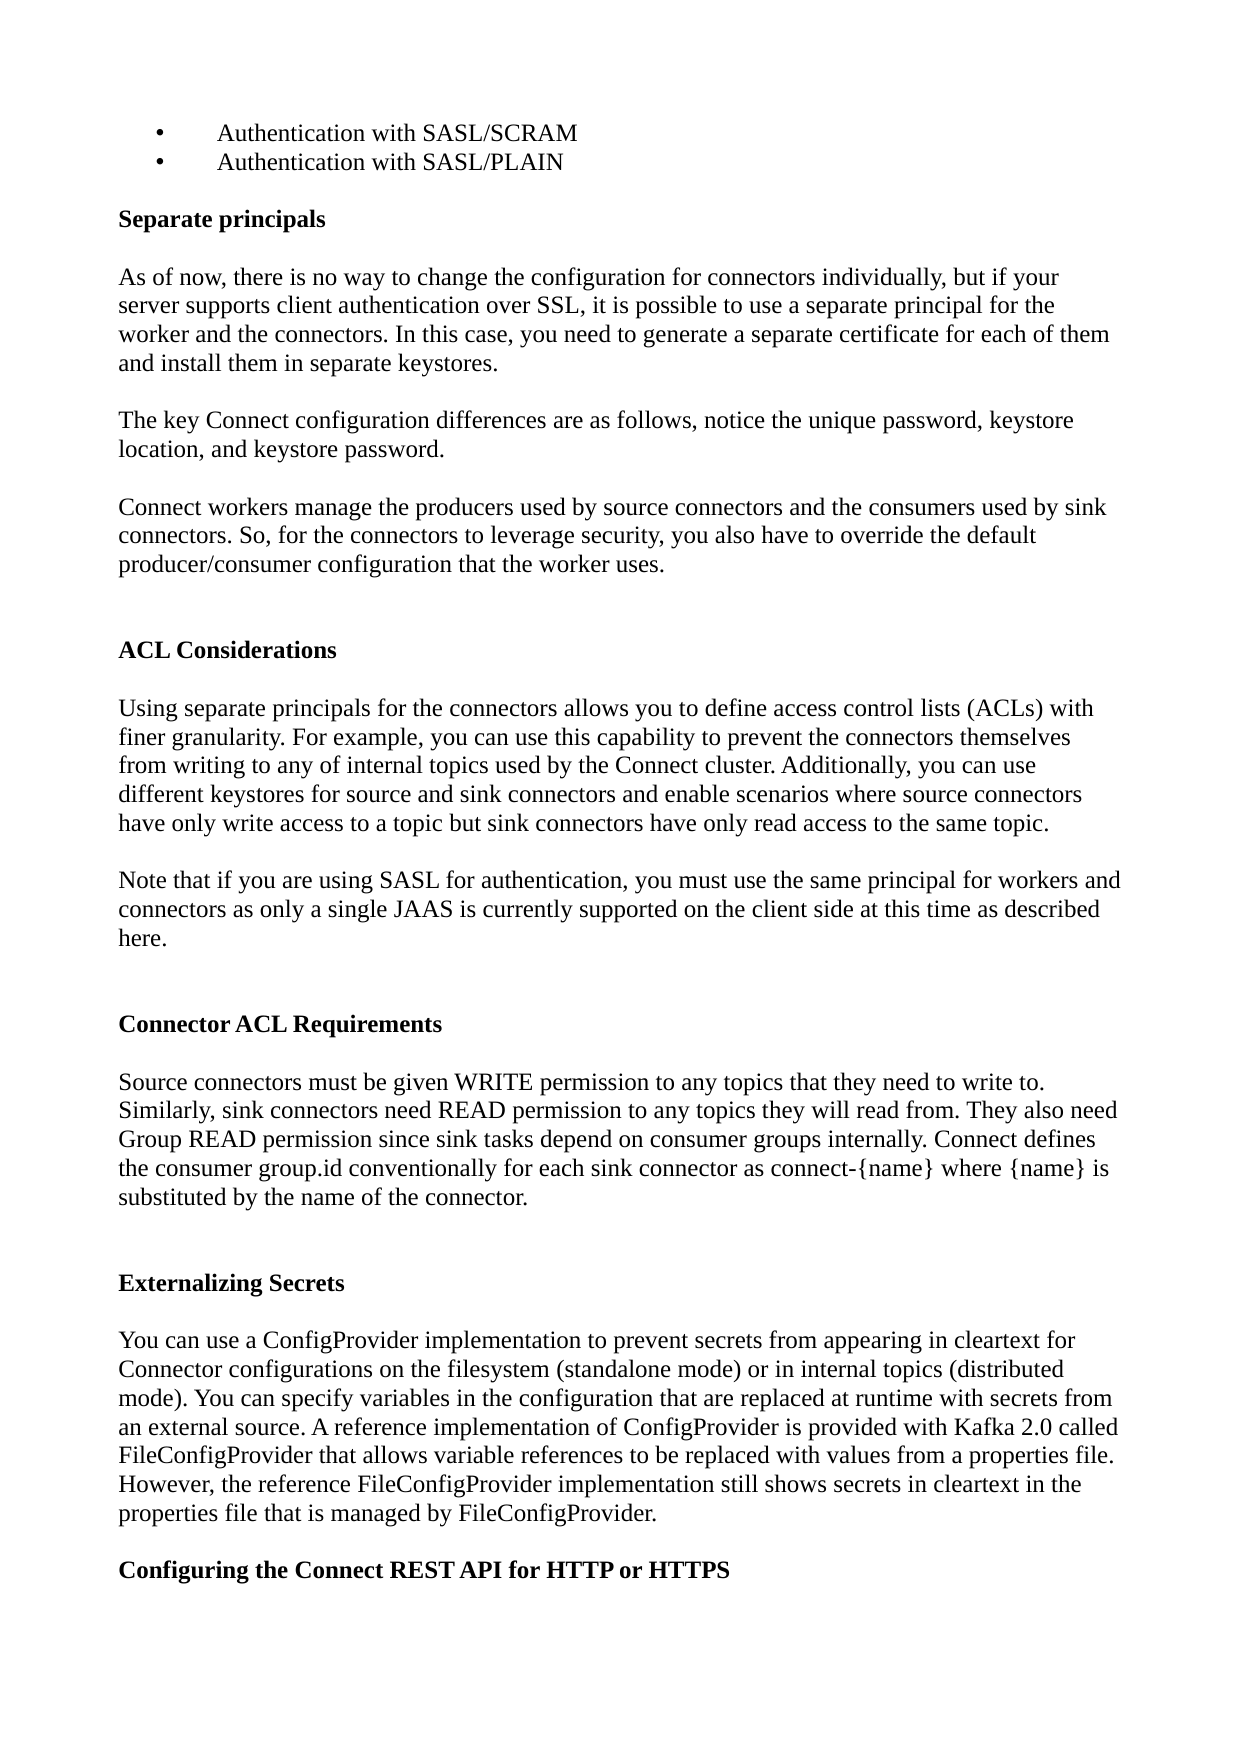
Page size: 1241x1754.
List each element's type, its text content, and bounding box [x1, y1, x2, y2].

text Connect workers manage the producers used by source connectors and the consumers used by sink connectors. So, for the connectors to leverage security, you also have to override the default producer/consumer configuration that the worker uses. [118, 492, 1122, 578]
text The key Connect configuration differences are as follows, notice the unique password, keystore location, and keystore password. [118, 406, 1122, 463]
text As of now, there is no way to change the configuration for connectors individually, but if your server supports client authentication over SSL, it is possible to use a separate principal for the worker and the connectors. In this case, you need to generate a separate certificate for each of them and install them in separate keystores. [118, 262, 1122, 377]
list Authentication with SASL/SCRAM [156, 118, 1122, 147]
text Using separate principals for the connectors allows you to define access control lists (ACLs) with finer granularity. For example, you can use this capability to prevent the connectors themselves from writing to any of internal topics used by the Connect cluster. Additionally, you can use different keystores for source and sink connectors and enable scenarios where source connectors have only write access to a topic but sink connectors have only read access to the same topic. [118, 693, 1122, 837]
text Configuring the Connect REST API for HTTP or HTTPS [118, 1556, 1122, 1584]
text Note that if you are using SASL for authentication, you must use the same principal for workers and connectors as only a single JAAS is currently supported on the client side at this time as described here. [118, 866, 1122, 952]
text Separate principals [118, 204, 1122, 233]
text Externalizing Secrets [118, 1268, 1122, 1297]
text You can use a ConfigProvider implementation to prevent secrets from appearing in cleartext for Connector configurations on the filesystem (standalone mode) or in internal topics (distributed mode). You can specify variables in the configuration that are replaced at runtime with secrets from an external source. A reference implementation of ConfigProvider is provided with Kafka 2.0 called FileConfigProvider that allows variable references to be replaced with values from a properties file. However, the reference FileConfigProvider implementation still shows secrets in cleartext in the properties file that is managed by FileConfigProvider. [118, 1326, 1122, 1527]
text Connector ACL Requirements [118, 1009, 1122, 1038]
text Source connectors must be given WRITE permission to any topics that they need to write to. Similarly, sink connectors need READ permission to any topics they will read from. They also need Group READ permission since sink tasks depend on consumer groups internally. Connect defines the consumer group.id conventionally for each sink connector as connect-{name} where {name} is substituted by the name of the connector. [118, 1067, 1122, 1211]
list Authentication with SASL/PLAIN [156, 147, 1122, 176]
text ACL Considerations [118, 636, 1122, 664]
